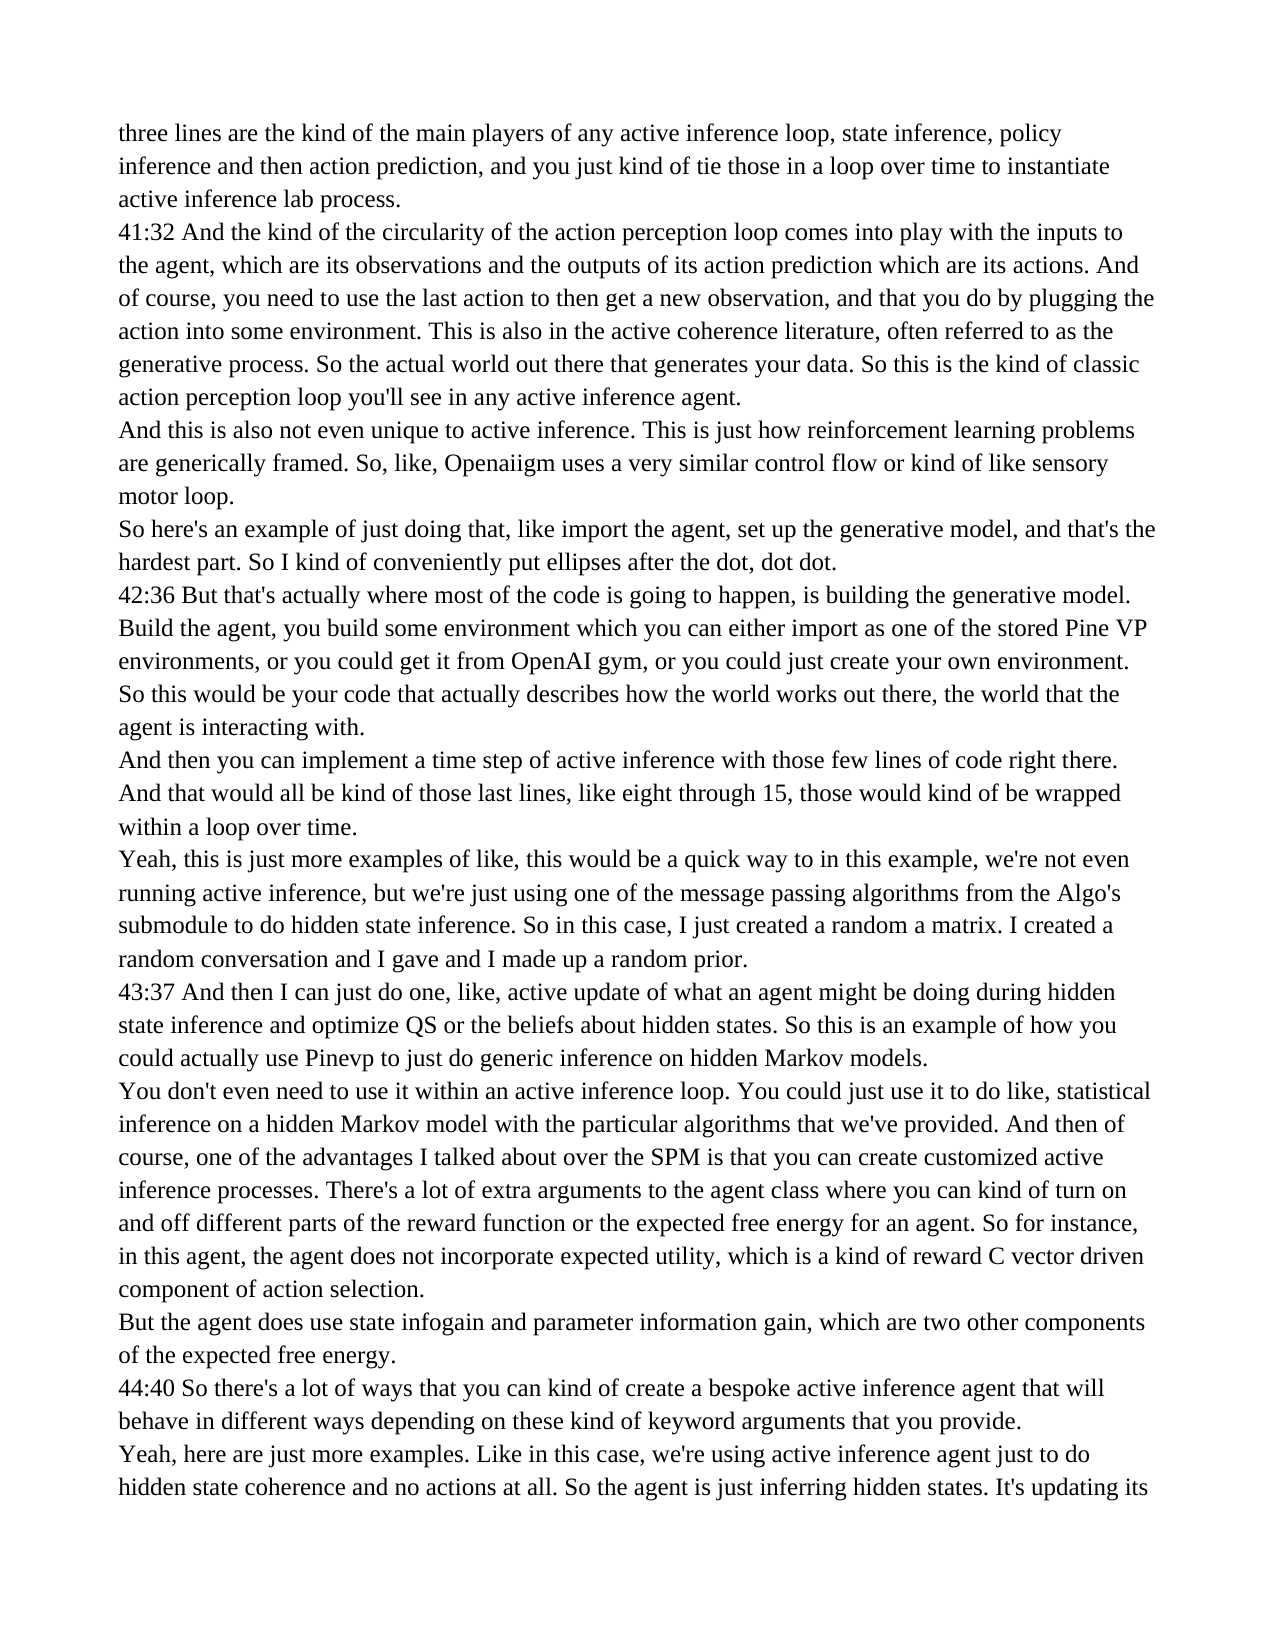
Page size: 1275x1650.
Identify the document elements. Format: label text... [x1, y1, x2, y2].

text But the agent does use state infogain and parameter information gain, which are two other components of the expected free energy. [118, 1307, 1157, 1369]
text Yeah, this is just more examples of like, this would be a quick way to in this example, we're not even running active inference, but we're just using one of the message passing algorithms from the Algo's submodule to do hidden state inference. So in this case, I just created a random a matrix. I created a random conversation and I gave and I made up a random prior. [118, 844, 1157, 972]
text And then you can implement a time step of active inference with those few lines of code right there. And that would all be kind of those last lines, like eight through 15, those would kind of be wrapped within a loop over time. [118, 746, 1157, 840]
text 42:36 But that's actually where most of the code is going to happen, is building the generative model. Build the agent, you build some environment which you can either import as one of the stored Pine VP environments, or you could get it from OpenAI gym, or you could just create your own environment. So this would be your code that actually describes how the world works out there, the world that the agent is interacting with. [118, 580, 1157, 741]
text 44:40 So there's a lot of ways that you can kind of create a bespoke active inference agent that will behave in different ways depending on these kind of keyword arguments that you provide. [118, 1373, 1157, 1435]
text 43:37 And then I can just do one, like, active update of what an agent might be doing during hidden state inference and optimize QS or the beliefs about hidden states. So this is an example of how you could actually use Pinevp to just do generic inference on hidden Markov models. [118, 977, 1157, 1071]
text And this is also not even unique to active inference. This is just how reinforcement learning problems are generically framed. So, like, Openaiigm uses a very similar control flow or kind of like sensory motor loop. [118, 415, 1157, 510]
text So here's an example of just doing that, like import the agent, set up the generative model, and that's the hardest part. So I kind of conveniently put ellipses after the dot, dot dot. [118, 514, 1157, 576]
text Yeah, here are just more examples. Like in this case, we're using active inference agent just to do hidden state coherence and no actions at all. So the agent is just inferring hidden states. It's updating its [118, 1439, 1157, 1501]
text 41:32 And the kind of the circularity of the action perception loop comes into play with the inputs to the agent, which are its observations and the outputs of its action prediction which are its actions. And of course, you need to use the last action to then get a new observation, and that you do by plugging the action into some environment. This is also in the active coherence literature, often referred to as the generative process. So the actual world out there that generates your data. So this is the kind of classic action perception loop you'll see in any active inference agent. [118, 217, 1157, 411]
text You don't even need to use it within an active inference loop. You could just use it to do like, statistical inference on a hidden Markov model with the particular algorithms that we've provided. And then of course, one of the advantages I talked about over the SPM is that you can create customized active inference processes. There's a lot of extra arguments to the agent class where you can kind of turn on and off different parts of the reward function or the expected free energy for an agent. So for instance, in this agent, the agent does not incorporate expected utility, which is a kind of reward C vector driven component of action selection. [118, 1076, 1157, 1303]
text three lines are the kind of the main players of any active inference loop, state inference, policy inference and then action prediction, and you just kind of tie those in a loop over time to instantiate active inference lab process. [118, 118, 1157, 213]
